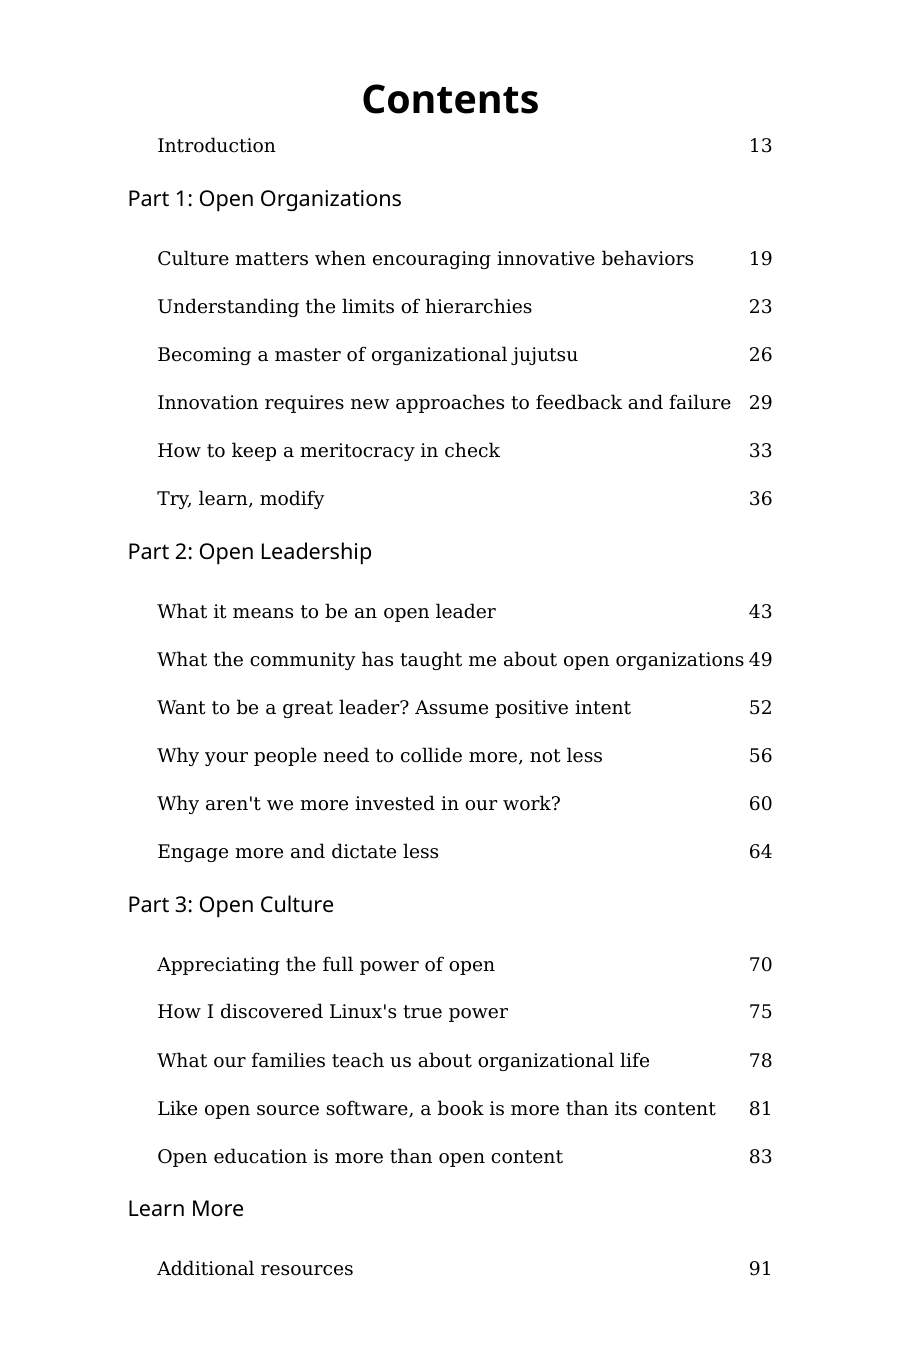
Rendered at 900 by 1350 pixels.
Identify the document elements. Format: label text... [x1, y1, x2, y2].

text Part 1: Open Organizations [127, 183, 772, 245]
text Culture matters when encouraging innovative behaviors 19 [157, 248, 772, 270]
text Open education is more than open content 83 [157, 1146, 772, 1167]
text Engage more and dictate less 64 [157, 841, 772, 863]
text Why your people need to collide more, not less 56 [157, 745, 772, 767]
text Innovation requires new approaches to feedback and failure 29 [157, 392, 772, 414]
text How I discovered Linux's true power 75 [157, 1002, 772, 1023]
text Appreciating the full power of open 70 [157, 953, 772, 975]
text Like open source software, a book is more than its content 81 [157, 1098, 772, 1119]
text Understanding the limits of hierarchies 23 [157, 296, 772, 318]
text What it means to be an open leader 43 [157, 601, 772, 623]
text Want to be a great leader? Assume positive intent 52 [157, 697, 772, 719]
text Part 2: Open Leadership [127, 536, 772, 598]
text Additional resources 91 [157, 1258, 772, 1280]
subtitle Contents [127, 77, 772, 123]
text Introduction 13 [157, 136, 772, 157]
text Becoming a master of organizational jujutsu 26 [157, 344, 772, 366]
text Why aren't we more invested in our work? 60 [157, 793, 772, 815]
text How to keep a meritocracy in check 33 [157, 440, 772, 462]
text Try, learn, modify 36 [157, 488, 772, 510]
text What the community has taught me about open organizations 49 [157, 649, 772, 671]
text Part 3: Open Culture [127, 889, 772, 951]
text Learn More [127, 1194, 772, 1255]
text What our families teach us about organizational life 78 [157, 1049, 772, 1071]
